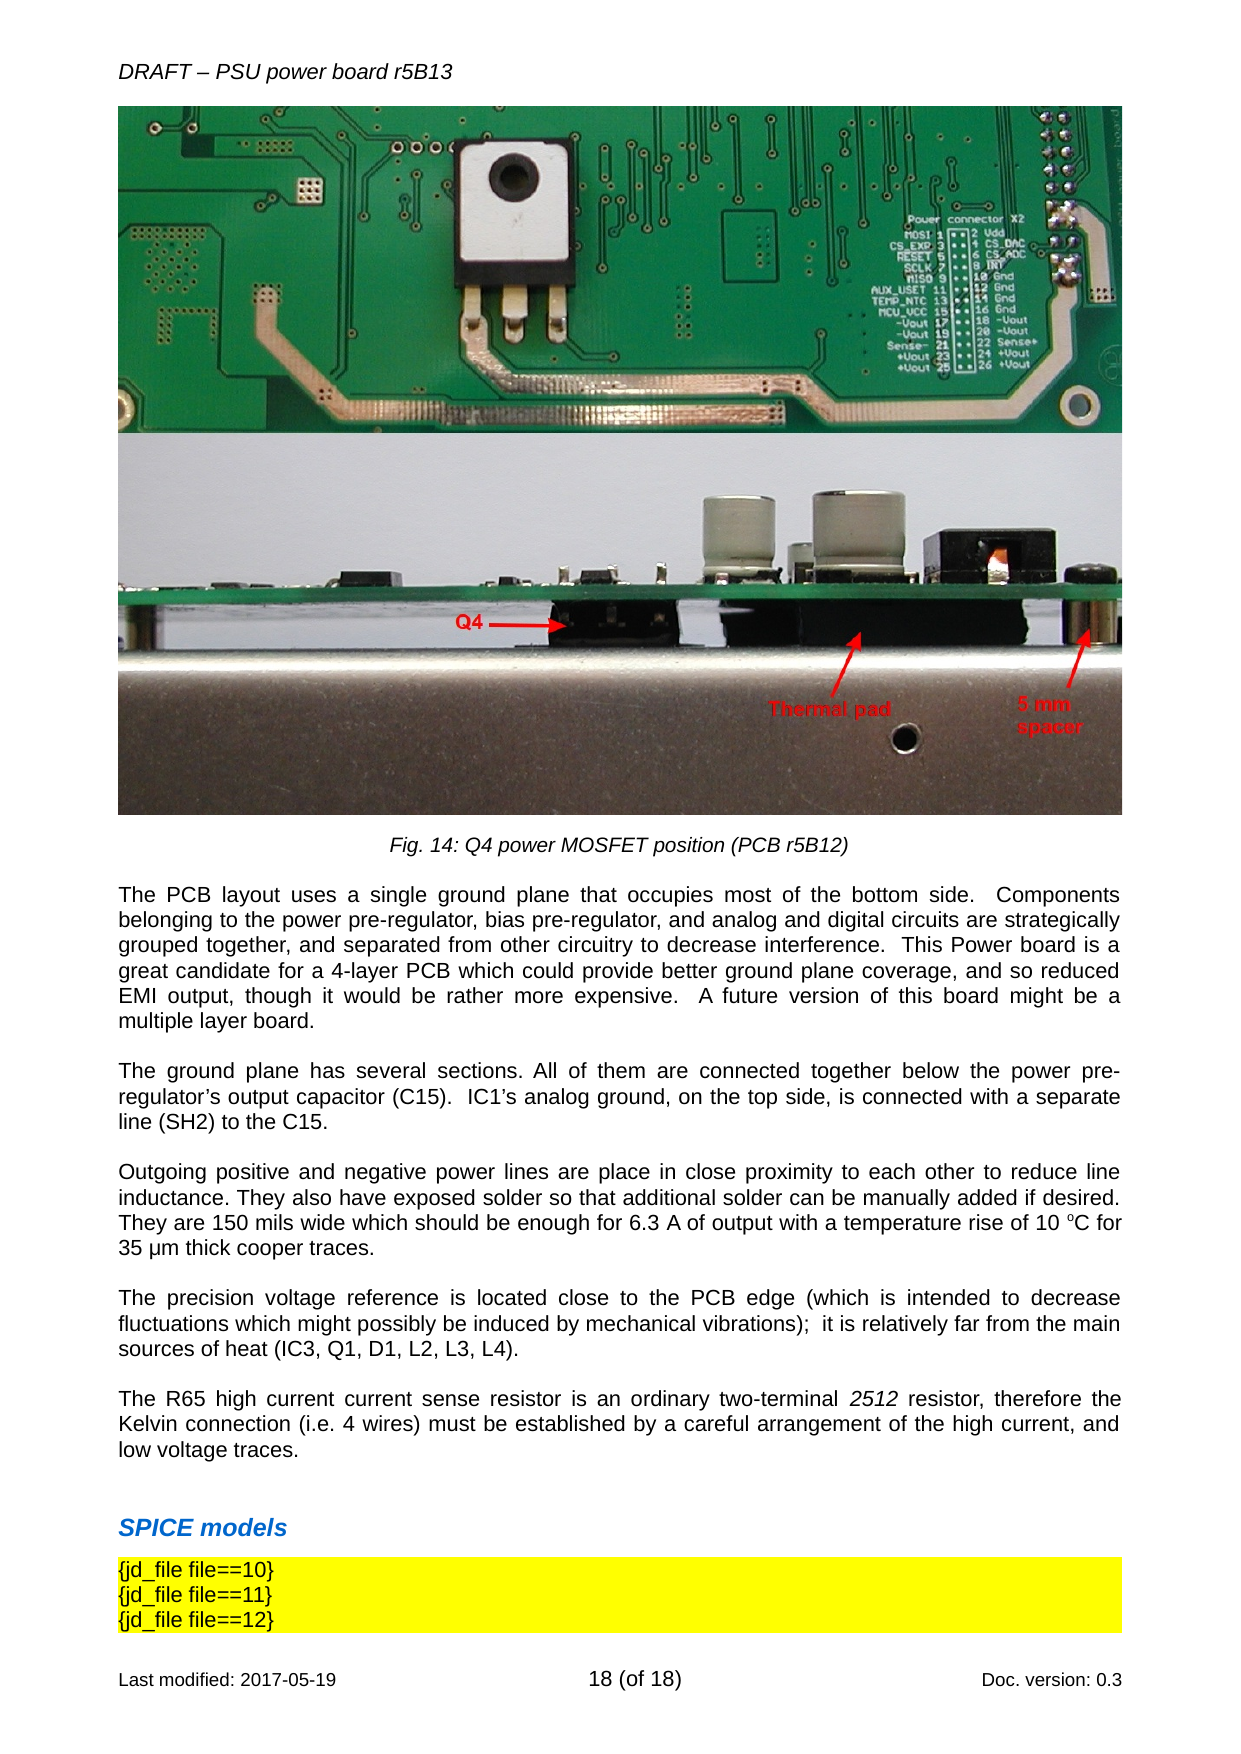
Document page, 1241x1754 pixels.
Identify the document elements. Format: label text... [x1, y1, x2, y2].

text {jd_file file==11} [118, 1582, 1122, 1607]
picture [118, 106, 1123, 815]
text Fig. 14: Q4 power MOSFET position (PCB r5B12) [118, 815, 1122, 857]
text {jd_file file==10} [118, 1557, 1122, 1582]
text The PCB layout uses a single ground plane that occupies most of the bottom side. Components belonging to the power pre-regulator, bias pre-regulator, and analog and digital circuits are strategically grouped together, and separated from other circuitry to decrease interference. This Power board is a great candidate for a 4-layer PCB which could provide better ground plane coverage, and so reduced EMI output, though it would be rather more expensive. A future version of this board might be a multiple layer board. [118, 882, 1122, 1033]
text The precision voltage reference is located close to the PCB edge (which is intended to decrease fluctuations which might possibly be induced by mechanical vibrations); it is relatively far from the main sources of heat (IC3, Q1, D1, L2, L3, L4). [118, 1285, 1122, 1361]
text The R65 high current current sense resistor is an ordinary two-terminal 2512 resistor, therefore the Kelvin connection (i.e. 4 wires) must be established by a careful arrangement of the high current, and low voltage traces. [118, 1386, 1122, 1462]
text {jd_file file==12} [118, 1607, 1122, 1633]
text The ground plane has several sections. All of them are connected together below the power pre-regulator’s output capacitor (C15). IC1’s analog ground, on the top side, is connected with a separate line (SH2) to the C15. [118, 1058, 1122, 1134]
text Outgoing positive and negative power lines are place in close proximity to each other to reduce line inductance. They also have exposed solder so that additional solder can be manually added if desired. They are 150 mils wide which should be enough for 6.3 A of output with a temperature rise of 10 oC for 35 μm thick cooper traces. [118, 1159, 1122, 1260]
subtitle SPICE models [118, 1513, 1122, 1542]
